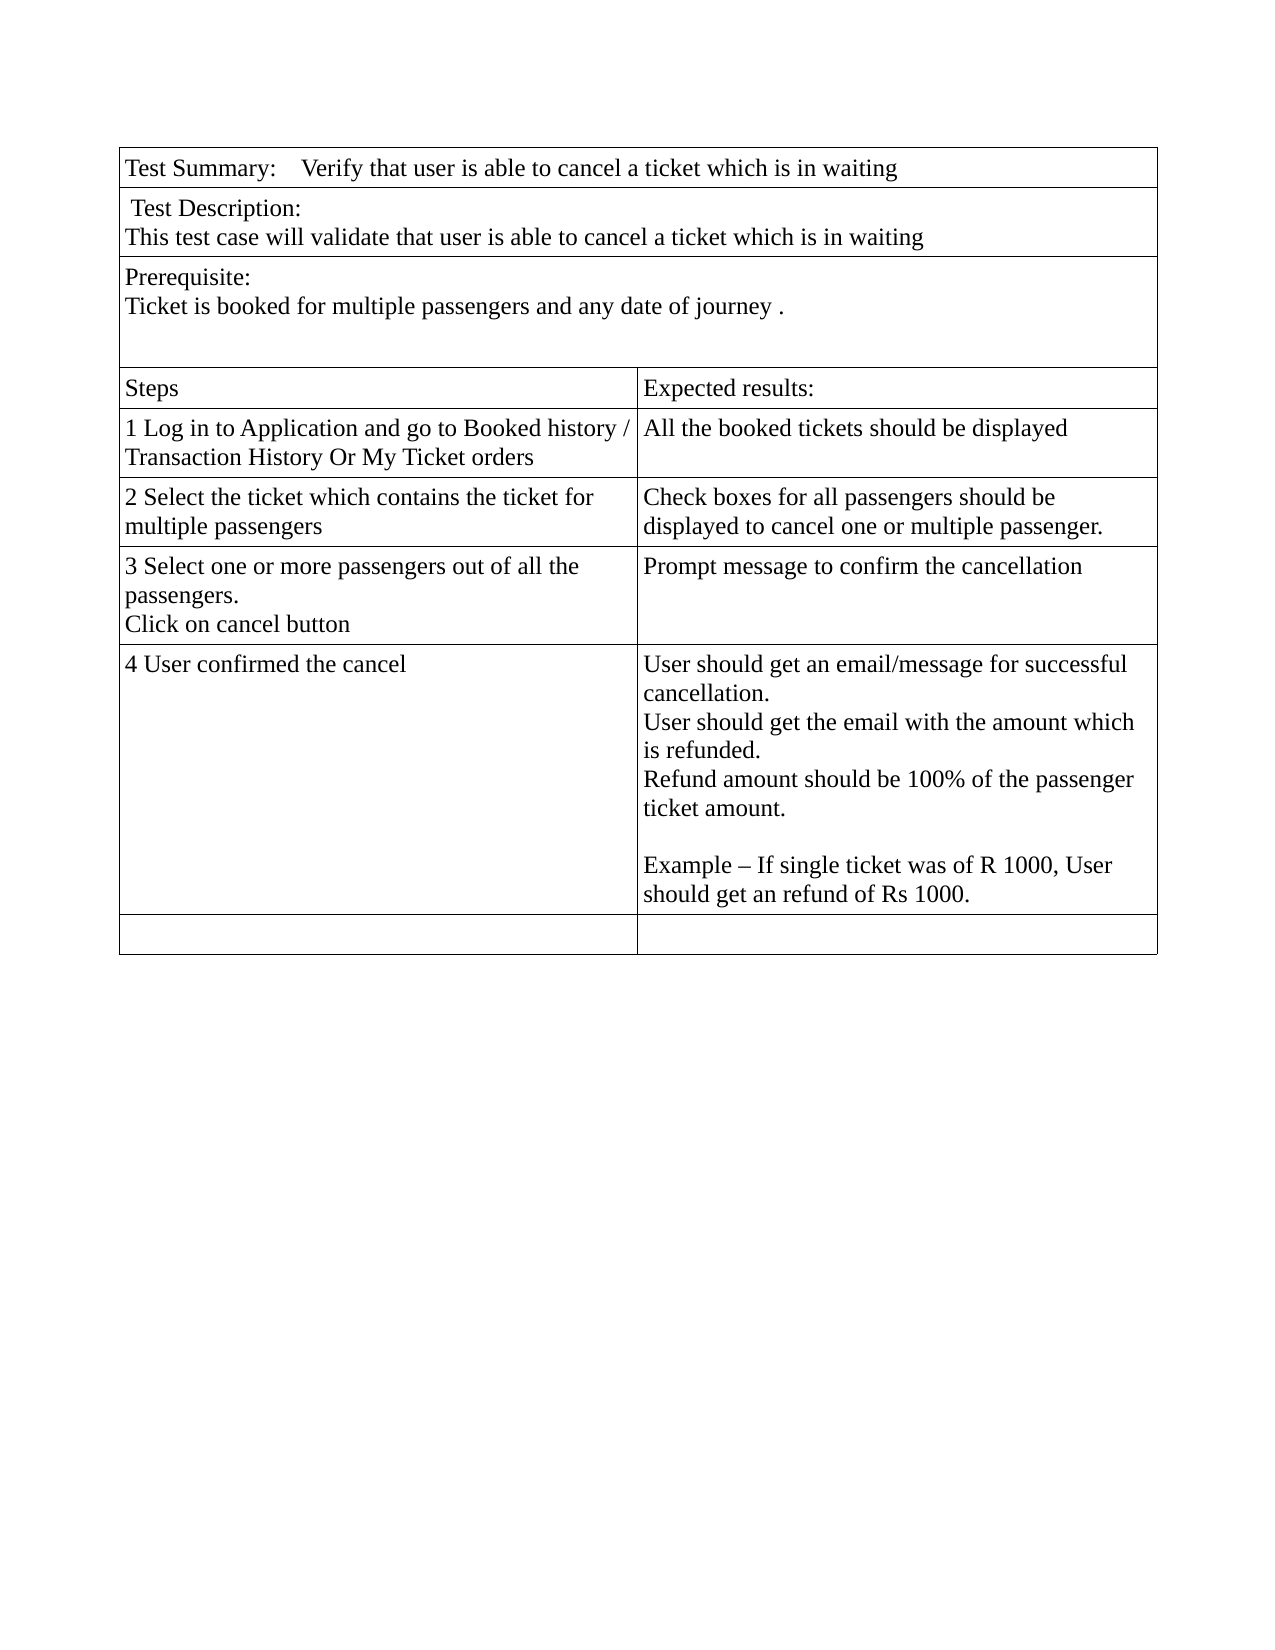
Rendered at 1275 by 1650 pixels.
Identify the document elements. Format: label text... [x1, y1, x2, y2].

table_cell 3 Select one or more passengers out of all the passengers. Click on cancel button [120, 547, 637, 643]
table_cell Test Description: This test case will validate that user is able to cancel a ticket which is in waiting [120, 188, 1157, 256]
table_cell 4 User confirmed the cancel [120, 645, 637, 914]
table_cell Steps [120, 368, 637, 407]
table_cell Check boxes for all passengers should be displayed to cancel one or multiple passenger. [638, 478, 1157, 546]
table_cell User should get an email/message for successful cancellation. User should get the email with the amount which is refunded. Refund amount should be 100% of the passenger ticket amount. Example – If single ticket was of R 1000, User should get an refund of Rs 1000. [638, 645, 1157, 914]
table_cell Expected results: [638, 368, 1157, 407]
table_cell Prerequisite: Ticket is booked for multiple passengers and any date of journey . [120, 257, 1157, 367]
table_cell All the booked tickets should be displayed [638, 409, 1157, 477]
table_header Test Summary: Verify that user is able to cancel a ticket which is in waiting [120, 148, 1157, 187]
table_cell [120, 915, 637, 954]
table_cell [638, 915, 1157, 954]
table_cell Prompt message to confirm the cancellation [638, 547, 1157, 643]
table_cell 1 Log in to Application and go to Booked history / Transaction History Or My Ticket orders [120, 409, 637, 477]
table_cell 2 Select the ticket which contains the ticket for multiple passengers [120, 478, 637, 546]
